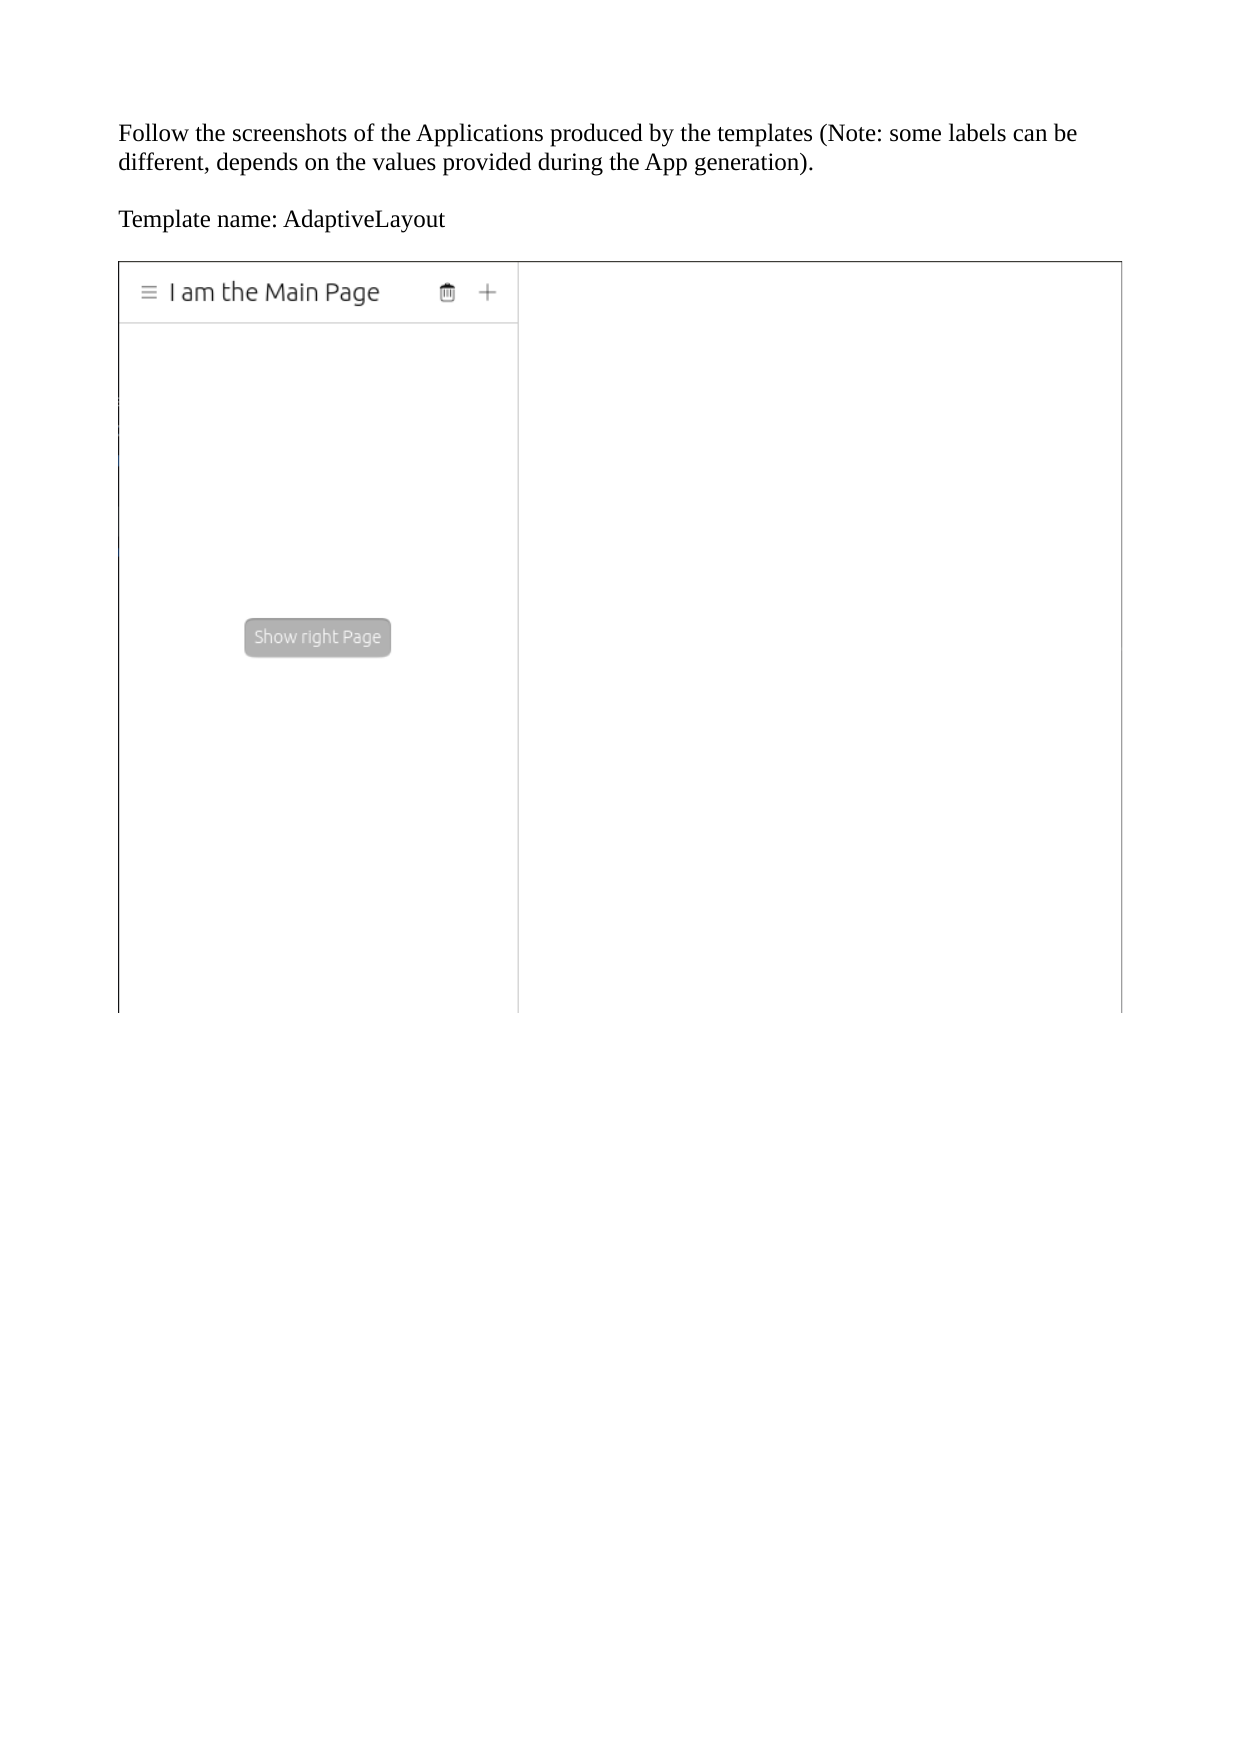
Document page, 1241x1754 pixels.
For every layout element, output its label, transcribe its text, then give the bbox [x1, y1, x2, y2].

picture [118, 261, 1123, 1013]
text Template name: AdaptiveLayout [118, 204, 1122, 233]
text Follow the screenshots of the Applications produced by the templates (Note: some labels can be different, depends on the values provided during the App generation). [118, 118, 1122, 176]
